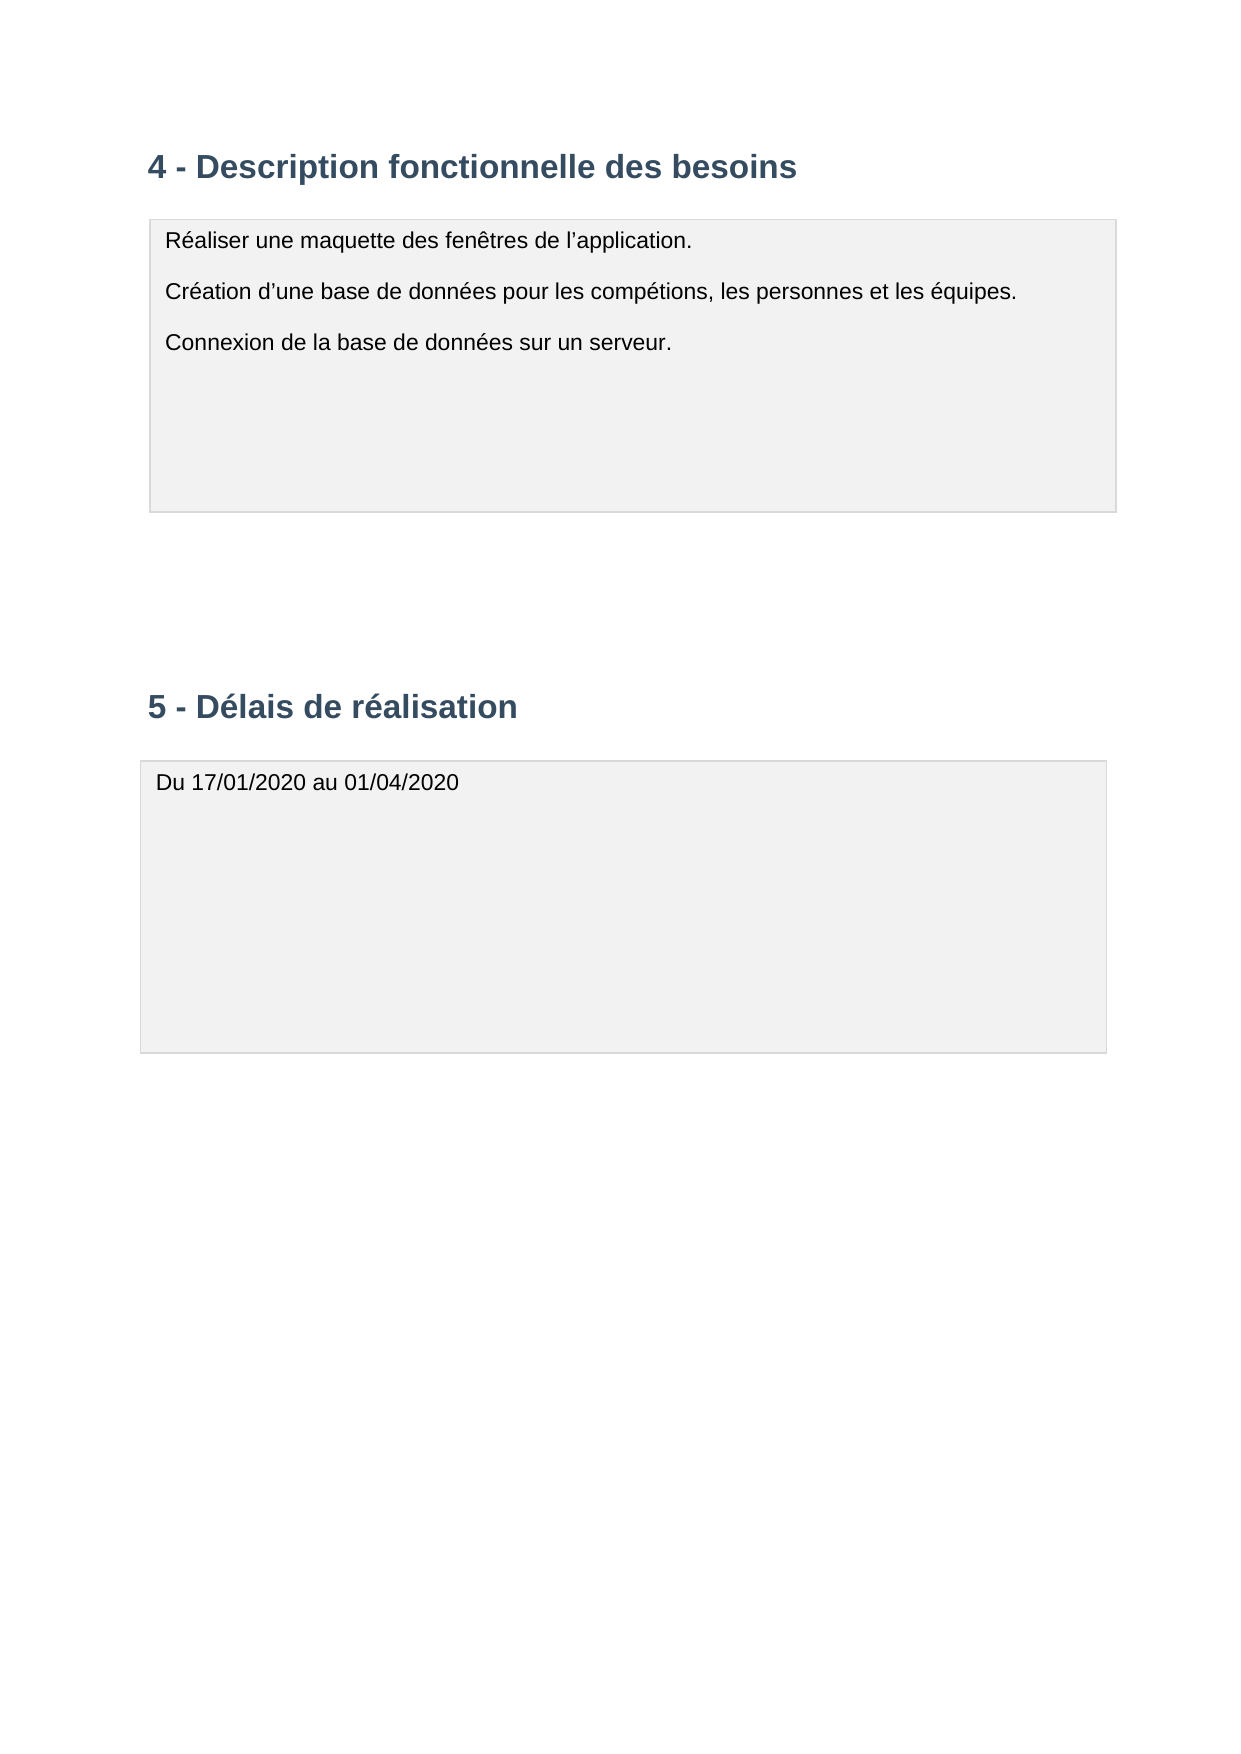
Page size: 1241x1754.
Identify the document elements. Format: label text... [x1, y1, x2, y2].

subtitle 4 - Description fonctionnelle des besoins [148, 148, 1093, 186]
text Création d’une base de données pour les compétions, les personnes et les équipes. [165, 278, 1101, 304]
subtitle 5 - Délais de réalisation [148, 687, 1093, 726]
text Réaliser une maquette des fenêtres de l’application. [165, 227, 1101, 253]
text Du 17/01/2020 au 01/04/2020 [156, 768, 1092, 795]
text Connexion de la base de données sur un serveur. [165, 329, 1101, 355]
